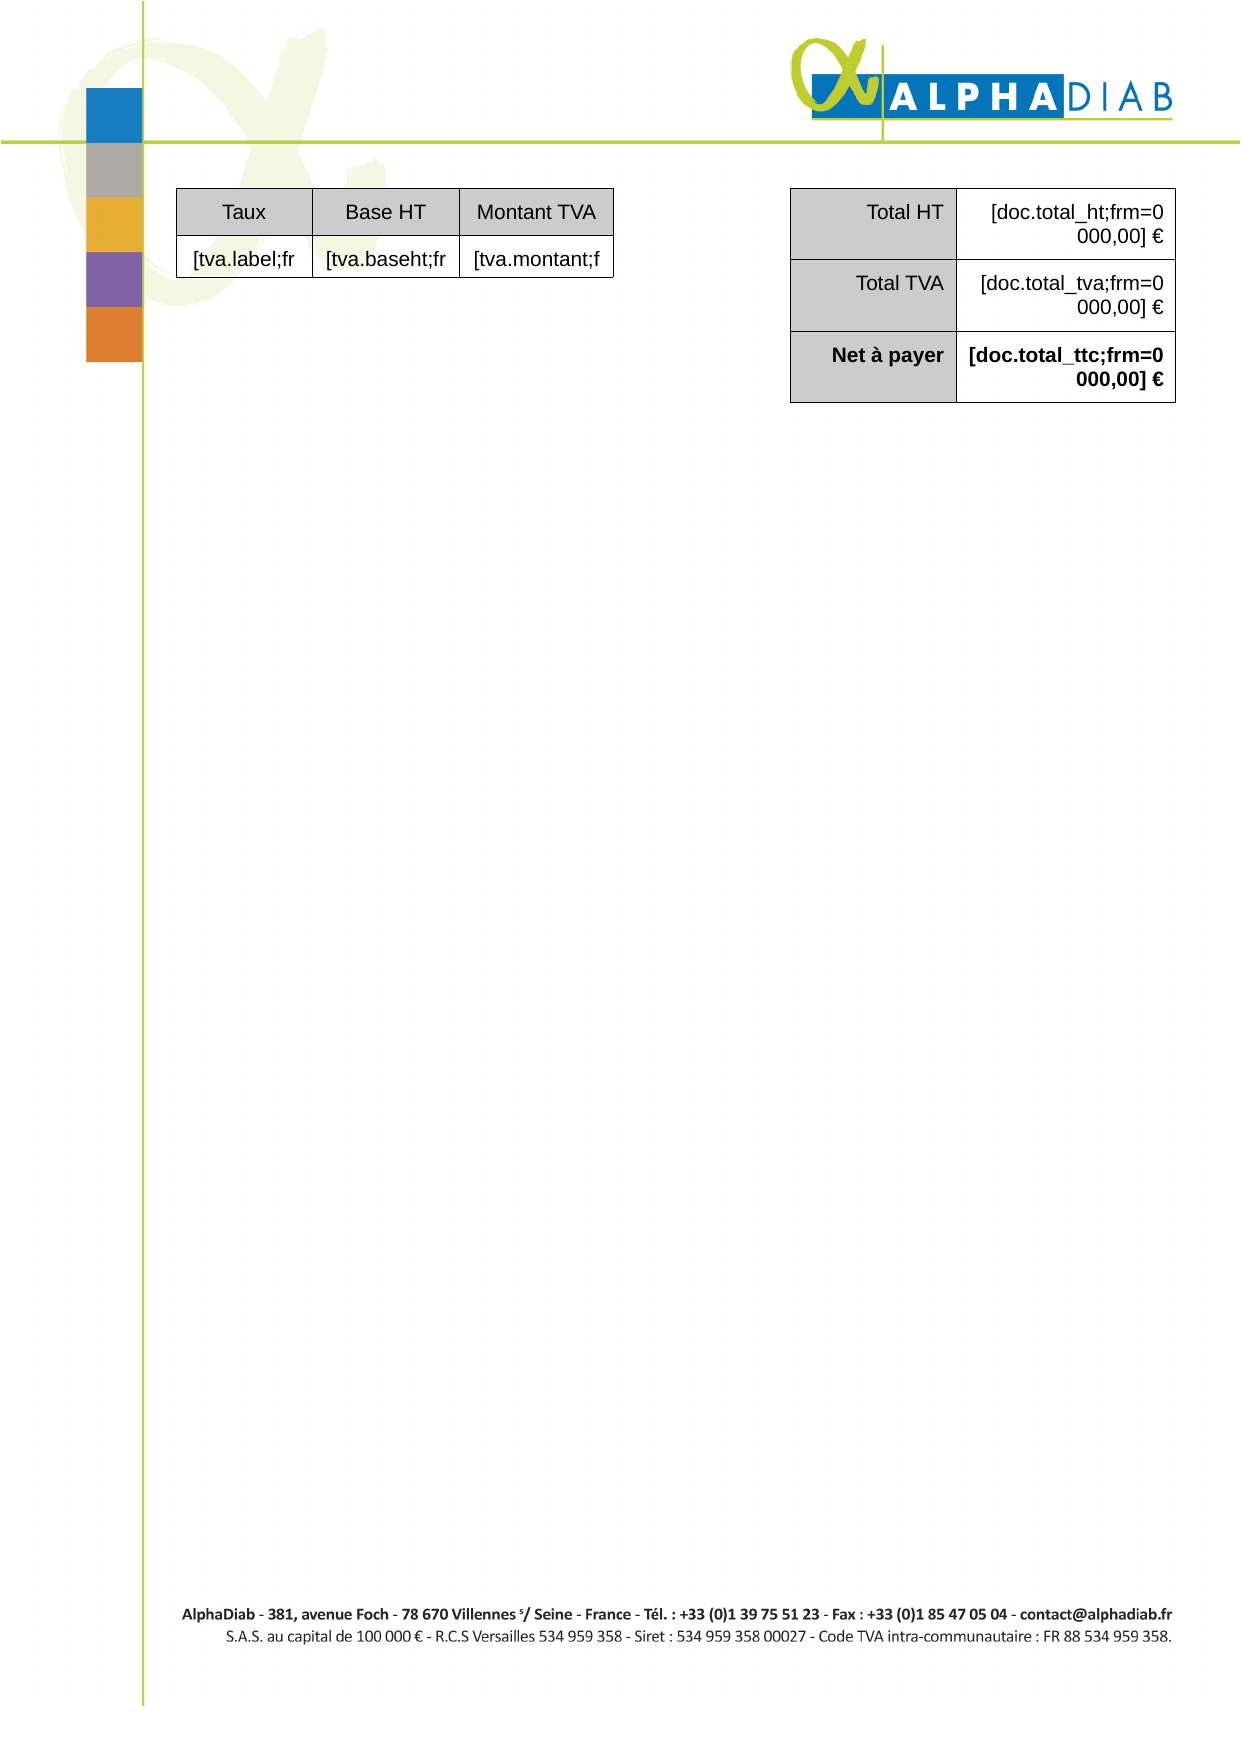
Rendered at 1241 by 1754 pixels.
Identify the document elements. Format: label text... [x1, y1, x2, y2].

table_cell Total TVA [791, 260, 956, 331]
table_header Base HT [313, 189, 459, 235]
table_header Total HT [791, 189, 956, 259]
table_cell [tva.montant;frm=0 000,00] € [460, 236, 613, 277]
table_cell [tva.baseht;frm=0 000,00] € [313, 236, 459, 277]
table_cell [doc.total_tva;frm=0 000,00] € [957, 260, 1175, 331]
table_header [674, 182, 1181, 408]
table_header Taux [177, 189, 312, 235]
table_cell Net à payer [791, 332, 956, 402]
table_header Montant TVA [460, 189, 613, 235]
table_cell [doc.total_ttc;frm=0 000,00] € [957, 332, 1175, 402]
table_header [doc.total_ht;frm=0 000,00] € [957, 189, 1175, 259]
table_header [170, 182, 674, 408]
picture [1, 1, 1240, 1706]
table_cell [tva.label;frm=0,00;block=table:table-row] % [177, 236, 312, 277]
